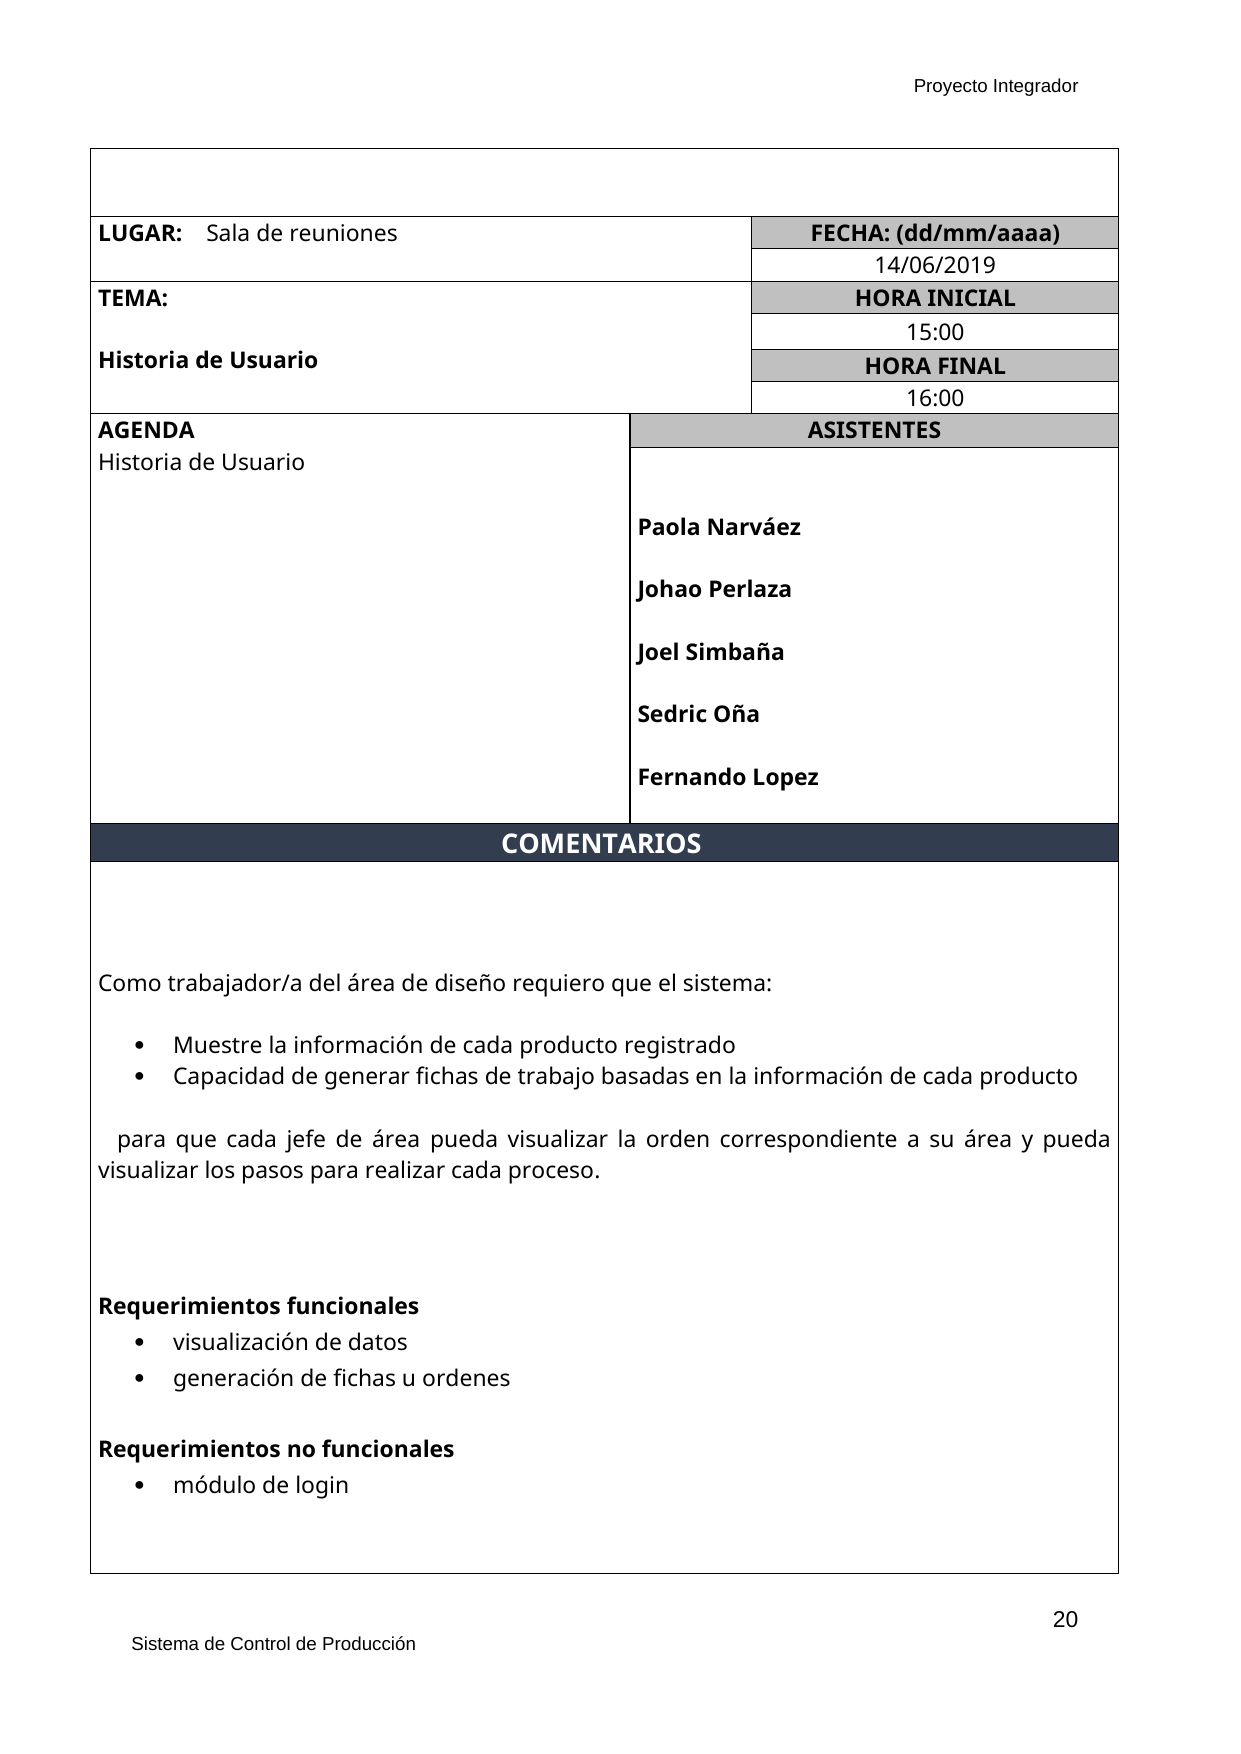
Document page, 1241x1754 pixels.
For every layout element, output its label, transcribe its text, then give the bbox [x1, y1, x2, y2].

table_cell Como trabajador/a del área de diseño requiero que el sistema: Muestre la información de cada producto registrado Capacidad de generar fichas de trabajo basadas en la información de cada producto para que cada jefe de área pueda visualizar la orden correspondiente a su área y pueda visualizar los pasos para realizar cada proceso. Requerimientos funcionales visualización de datos generación de fichas u ordenes Requerimientos no funcionales módulo de login [91, 862, 1118, 1572]
table_cell AGENDA Historia de Usuario [91, 414, 629, 823]
table_cell Paola Narváez Johao Perlaza Joel Simbaña Sedric Oña Fernando Lopez [631, 448, 1118, 823]
table_cell COMENTARIOS [91, 824, 1118, 861]
table_cell ASISTENTES [631, 414, 1118, 447]
table_cell FECHA: (dd/mm/aaaa) [752, 217, 1118, 248]
table_cell TEMA: Historia de Usuario [91, 282, 751, 413]
table_cell LUGAR: Sala de reuniones [91, 217, 751, 281]
table_cell 16:00 [752, 382, 1118, 413]
table_cell 15:00 [752, 314, 1118, 349]
table_cell 14/06/2019 [752, 249, 1118, 281]
table_cell HORA INICIAL [752, 282, 1118, 313]
table_cell [91, 149, 1118, 216]
table_cell HORA FINAL [752, 350, 1118, 381]
